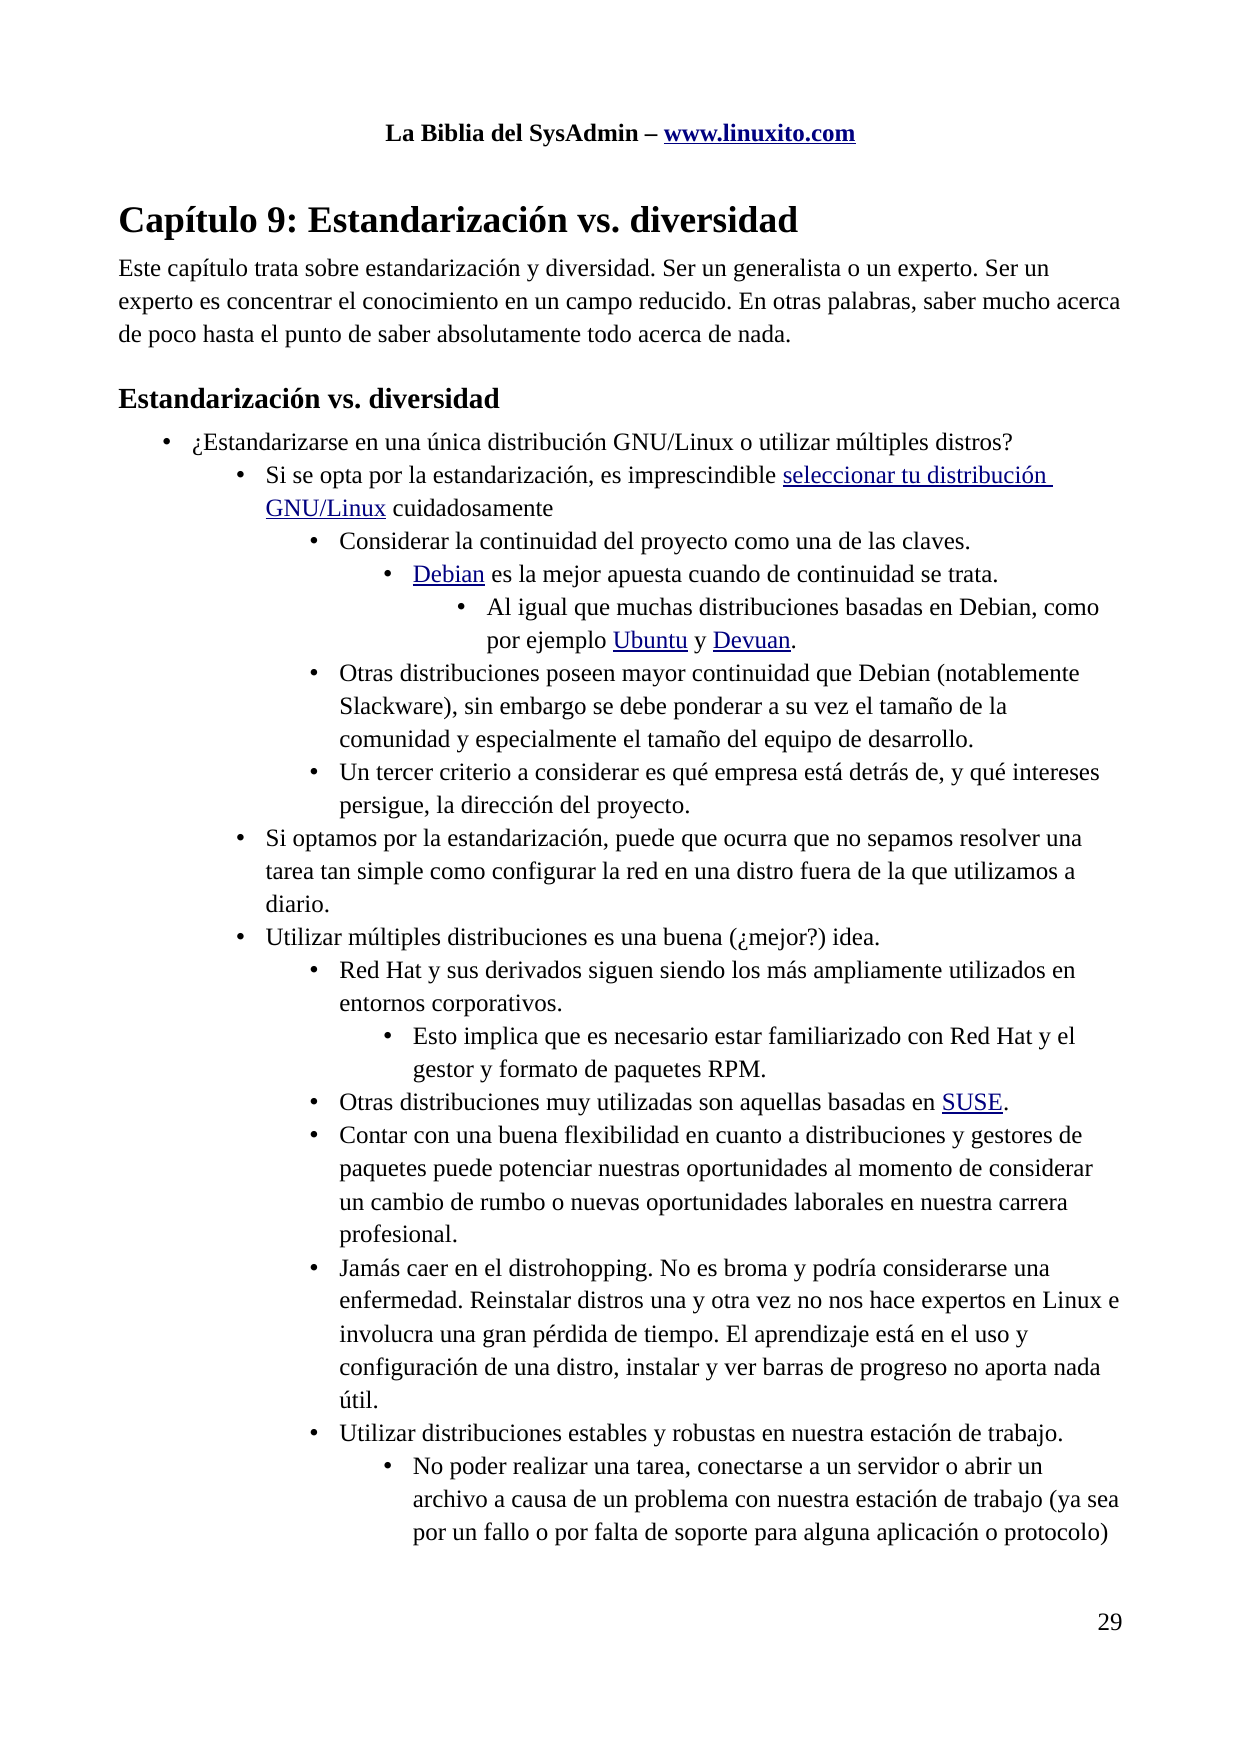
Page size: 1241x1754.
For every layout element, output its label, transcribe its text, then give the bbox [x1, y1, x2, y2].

text Este capítulo trata sobre estandarización y diversidad. Ser un generalista o un experto. Ser un experto es concentrar el conocimiento en un campo reducido. En otras palabras, saber mucho acerca de poco hasta el punto de saber absolutamente todo acerca de nada. [118, 253, 1122, 348]
list Utilizar múltiples distribuciones es una buena (¿mejor?) idea. [236, 922, 1122, 951]
subtitle Estandarización vs. diversidad [118, 381, 1122, 414]
list Red Hat y sus derivados siguen siendo los más ampliamente utilizados en entornos corporativos. [309, 955, 1122, 1017]
subtitle Capítulo 9: Estandarización vs. diversidad [118, 197, 1122, 240]
list Esto implica que es necesario estar familiarizado con Red Hat y el gestor y formato de paquetes RPM. [383, 1021, 1122, 1083]
list Si se opta por la estandarización, es imprescindible seleccionar tu distribución GNU/Linux cuidadosamente [236, 460, 1122, 522]
list No poder realizar una tarea, conectarse a un servidor o abrir un archivo a causa de un problema con nuestra estación de trabajo (ya sea por un fallo o por falta de soporte para alguna aplicación o protocolo) [383, 1451, 1122, 1546]
list Utilizar distribuciones estables y robustas en nuestra estación de trabajo. [309, 1418, 1122, 1446]
list Un tercer criterio a considerar es qué empresa está detrás de, y qué intereses persigue, la dirección del proyecto. [309, 757, 1122, 819]
list Debian es la mejor apuesta cuando de continuidad se trata. [383, 559, 1122, 588]
list Jamás caer en el distrohopping. No es broma y podría considerarse una enfermedad. Reinstalar distros una y otra vez no nos hace expertos en Linux e involucra una gran pérdida de tiempo. El aprendizaje está en el uso y configuración de una distro, instalar y ver barras de progreso no aporta nada útil. [309, 1253, 1122, 1413]
list Contar con una buena flexibilidad en cuanto a distribuciones y gestores de paquetes puede potenciar nuestras oportunidades al momento de considerar un cambio de rumbo o nuevas oportunidades laborales en nuestra carrera profesional. [309, 1121, 1122, 1248]
list Considerar la continuidad del proyecto como una de las claves. [309, 526, 1122, 555]
list Otras distribuciones muy utilizadas son aquellas basadas en SUSE. [309, 1087, 1122, 1116]
list Otras distribuciones poseen mayor continuidad que Debian (notablemente Slackware), sin embargo se debe ponderar a su vez el tamaño de la comunidad y especialmente el tamaño del equipo de desarrollo. [309, 658, 1122, 753]
list Si optamos por la estandarización, puede que ocurra que no sepamos resolver una tarea tan simple como configurar la red en una distro fuera de la que utilizamos a diario. [236, 823, 1122, 918]
list ¿Estandarizarse en una única distribución GNU/Linux o utilizar múltiples distros? [162, 427, 1122, 456]
list Al igual que muchas distribuciones basadas en Debian, como por ejemplo Ubuntu y Devuan. [457, 592, 1122, 654]
